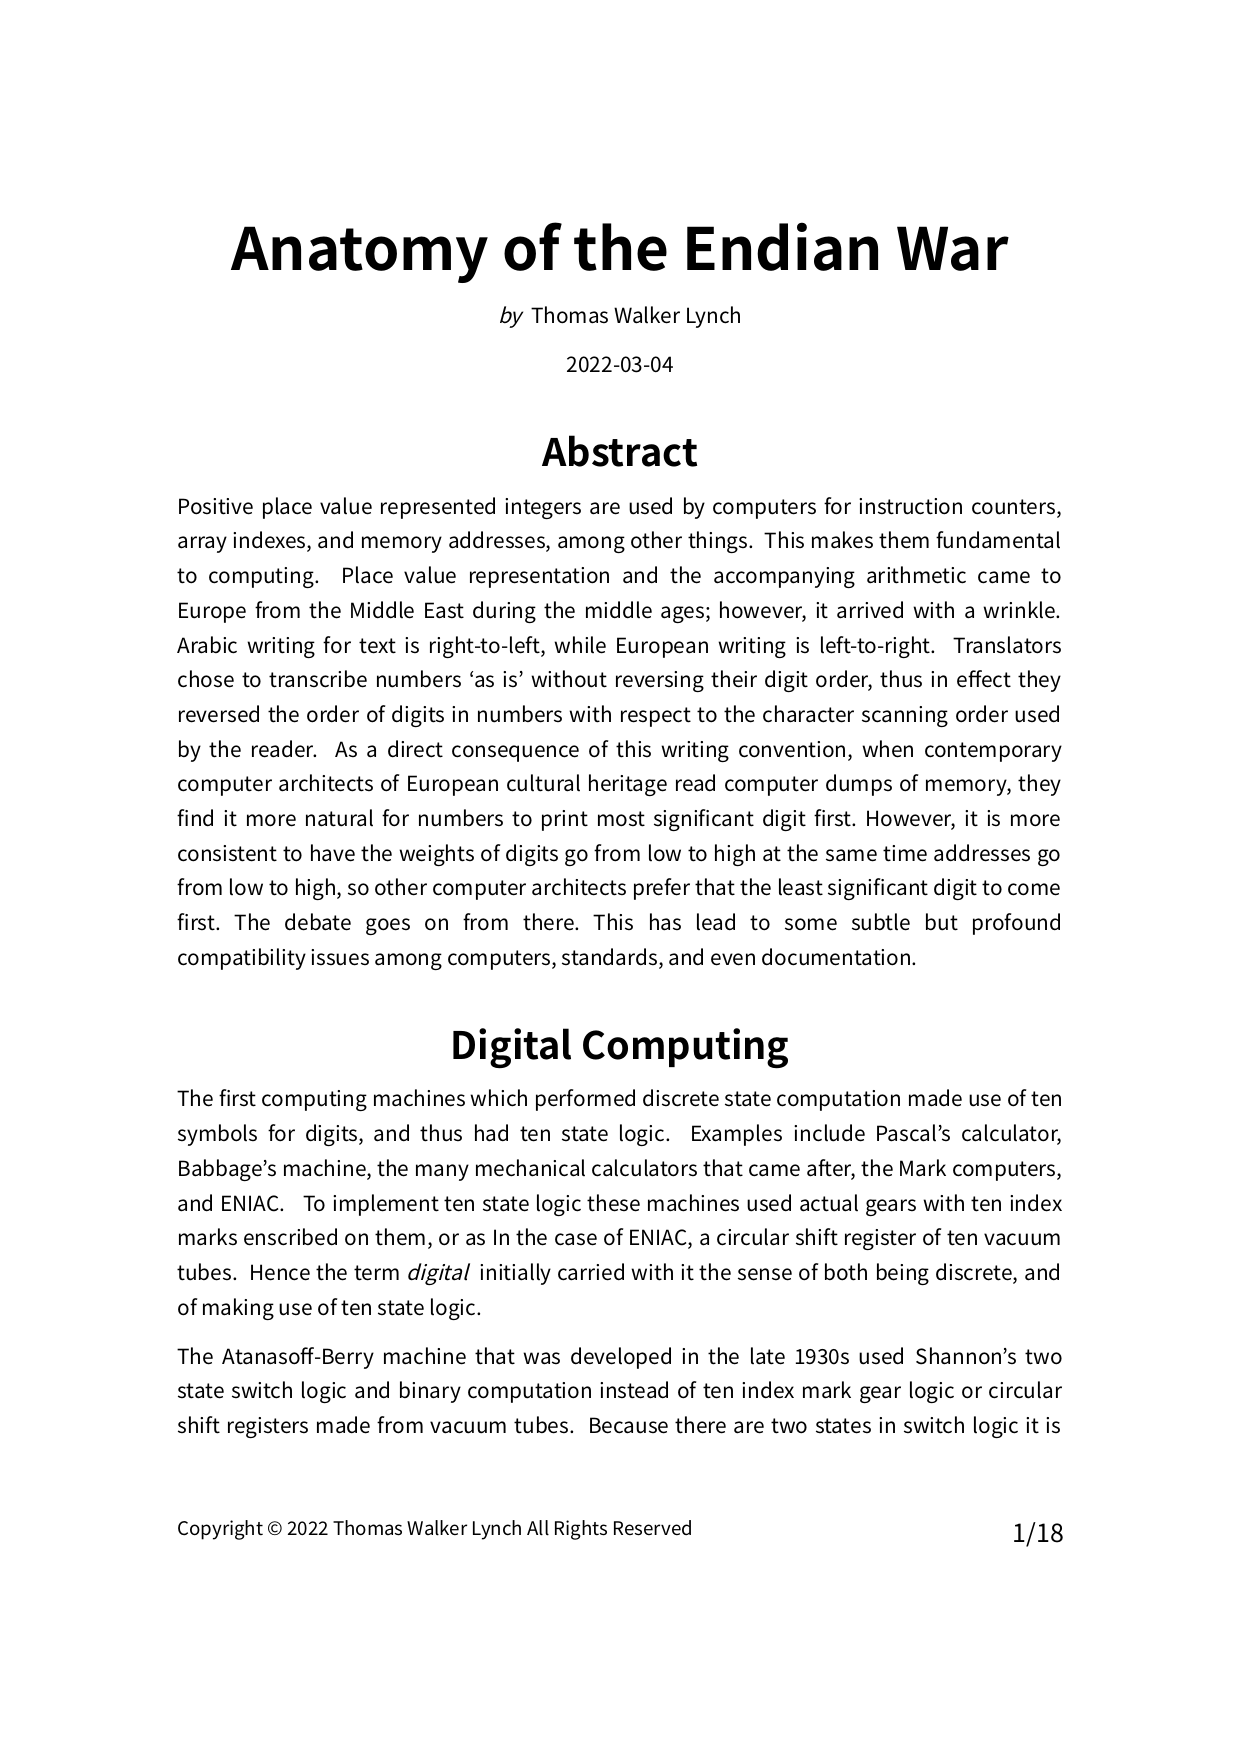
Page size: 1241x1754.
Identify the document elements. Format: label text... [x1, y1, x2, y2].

subtitle Digital Computing [177, 1015, 1063, 1070]
text by Thomas Walker Lynch [177, 299, 1063, 329]
text The first computing machines which performed discrete state computation made use of ten symbols for digits, and thus had ten state logic. Examples include Pascal’s calculator, Babbage’s machine, the many mechanical calculators that came after, the Mark computers, and ENIAC. To implement ten state logic these machines used actual gears with ten index marks enscribed on them, or as In the case of ENIAC, a circular shift register of ten vacuum tubes. Hence the term digital initially carried with it the sense of both being discrete, and of making use of ten state logic. [177, 1083, 1063, 1321]
text The Atanasoff-Berry machine that was developed in the late 1930s used Shannon’s two state switch logic and binary computation instead of ten index mark gear logic or circular shift registers made from vacuum tubes. Because there are two states in switch logic it is [177, 1340, 1063, 1440]
subtitle Abstract [177, 423, 1063, 478]
text 2022-03-04 [177, 348, 1063, 379]
text Positive place value represented integers are used by computers for instruction counters, array indexes, and memory addresses, among other things. This makes them fundamental to computing. Place value representation and the accompanying arithmetic came to Europe from the Middle East during the middle ages; however, it arrived with a wrinkle. Arabic writing for text is right-to-left, while European writing is left-to-right. Translators chose to transcribe numbers ‘as is’ without reversing their digit order, thus in effect they reversed the order of digits in numbers with respect to the character scanning order used by the reader. As a direct consequence of this writing convention, when contemporary computer architects of European cultural heritage read computer dumps of memory, they find it more natural for numbers to print most significant digit first. However, it is more consistent to have the weights of digits go from low to high at the same time addresses go from low to high, so other computer architects prefer that the least significant digit to come first. The debate goes on from there. This has lead to some subtle but profound compatibility issues among computers, standards, and even documentation. [177, 490, 1063, 971]
title Anatomy of the Endian War [177, 202, 1063, 287]
